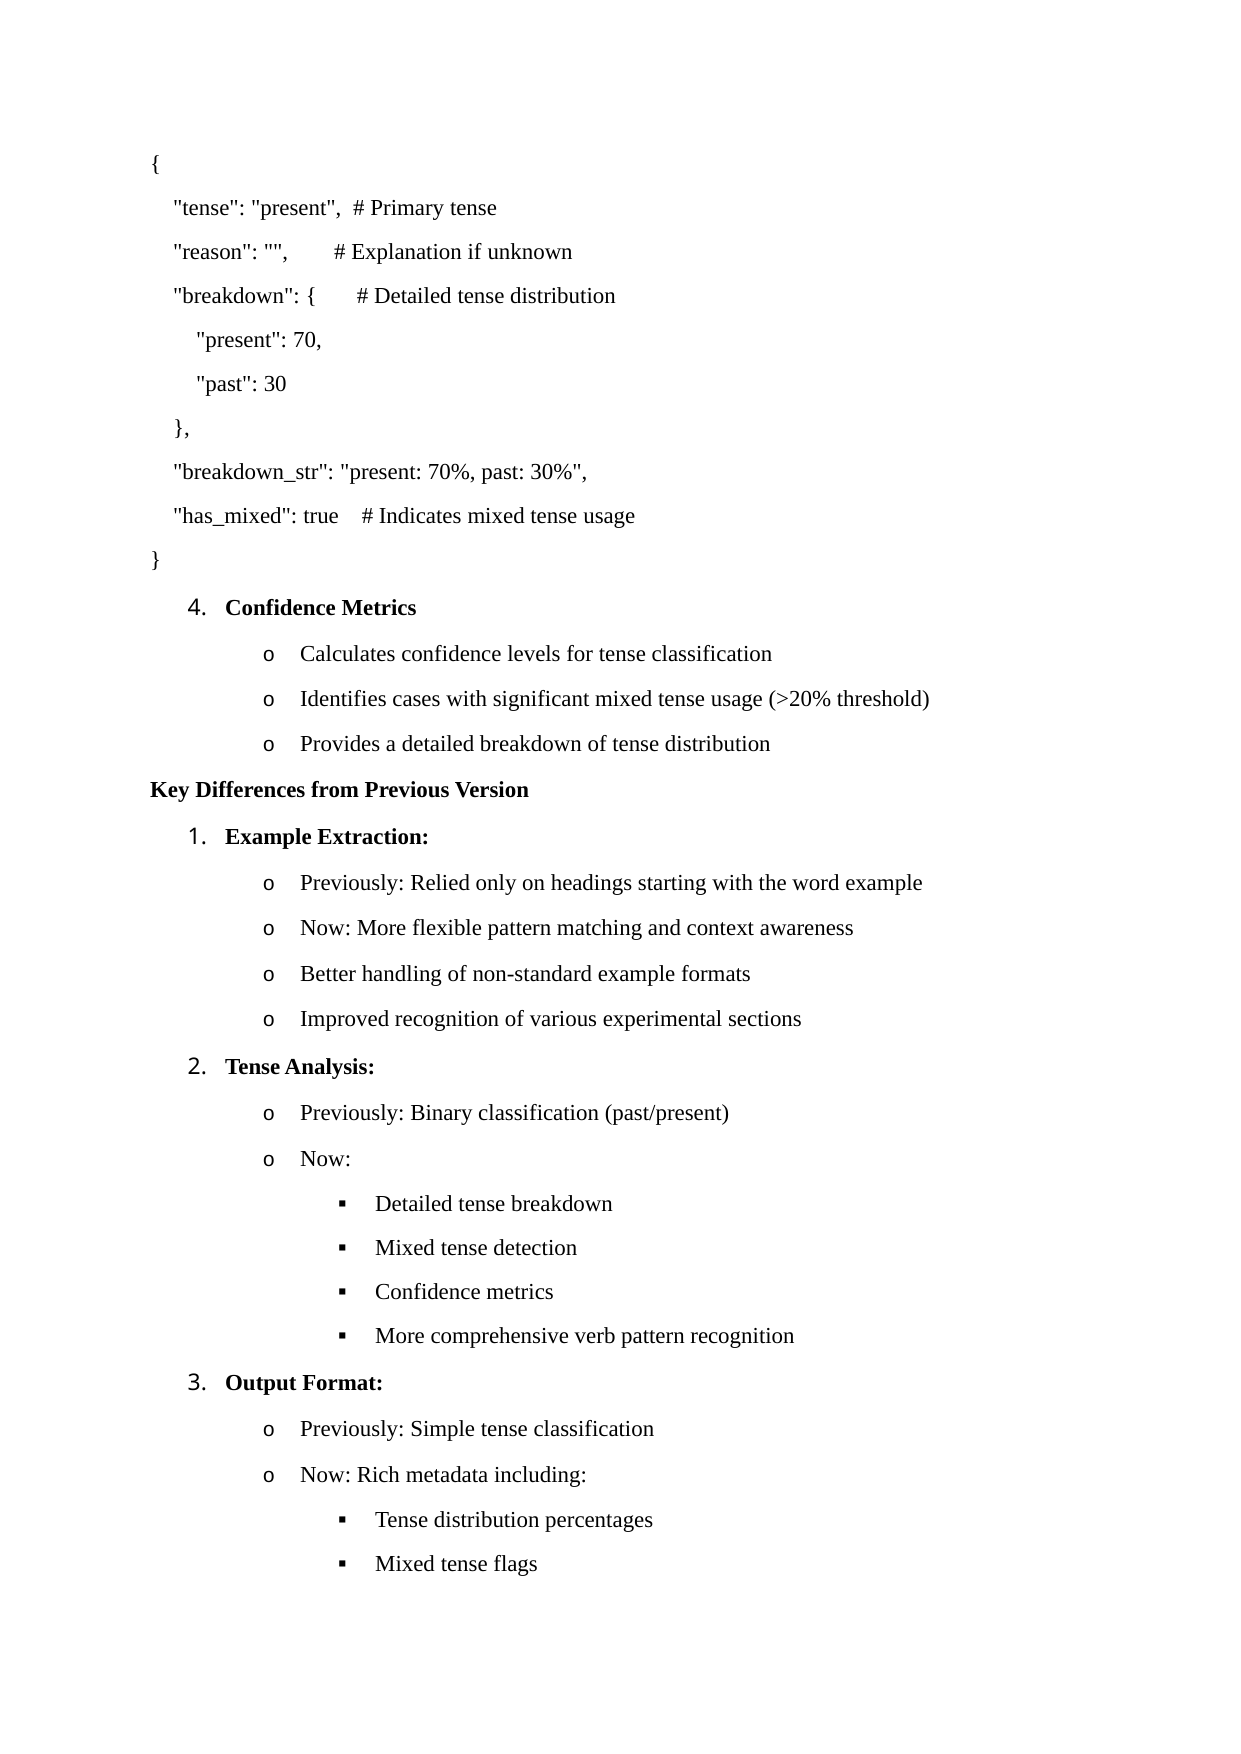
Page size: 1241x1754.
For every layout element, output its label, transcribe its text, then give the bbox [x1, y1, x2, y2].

text Key Differences from Previous Version [150, 776, 1090, 802]
text }, [150, 414, 1090, 441]
list Confidence metrics [337, 1278, 1090, 1304]
list Now: More flexible pattern matching and context awareness [262, 914, 1090, 942]
list Confidence Metrics [187, 591, 1090, 622]
text "tense": "present", # Primary tense [150, 194, 1090, 220]
text "breakdown_str": "present: 70%, past: 30%", [150, 458, 1090, 485]
list Mixed tense detection [337, 1234, 1090, 1260]
text "reason": "", # Explanation if unknown [150, 238, 1090, 264]
list Better handling of non-standard example formats [262, 959, 1090, 987]
list Previously: Binary classification (past/present) [262, 1099, 1090, 1127]
list Now: [262, 1145, 1090, 1172]
list Improved recognition of various experimental sections [262, 1005, 1090, 1032]
list Mixed tense flags [337, 1550, 1090, 1576]
list Now: Rich metadata including: [262, 1461, 1090, 1488]
text "past": 30 [150, 370, 1090, 397]
list Example Extraction: [187, 820, 1090, 851]
list Previously: Relied only on headings starting with the word example [262, 869, 1090, 897]
text { [150, 150, 1090, 176]
list Tense distribution percentages [337, 1506, 1090, 1532]
list Calculates confidence levels for tense classification [262, 640, 1090, 667]
list More comprehensive verb pattern recognition [337, 1322, 1090, 1348]
text "breakdown": { # Detailed tense distribution [150, 282, 1090, 308]
text "present": 70, [150, 326, 1090, 353]
text "has_mixed": true # Indicates mixed tense usage [150, 502, 1090, 529]
list Provides a detailed breakdown of tense distribution [262, 730, 1090, 758]
list Detailed tense breakdown [337, 1190, 1090, 1216]
list Tense Analysis: [187, 1050, 1090, 1081]
list Identifies cases with significant mixed tense usage (>20% threshold) [262, 685, 1090, 713]
text } [150, 547, 1090, 573]
list Output Format: [187, 1366, 1090, 1397]
list Previously: Simple tense classification [262, 1415, 1090, 1443]
